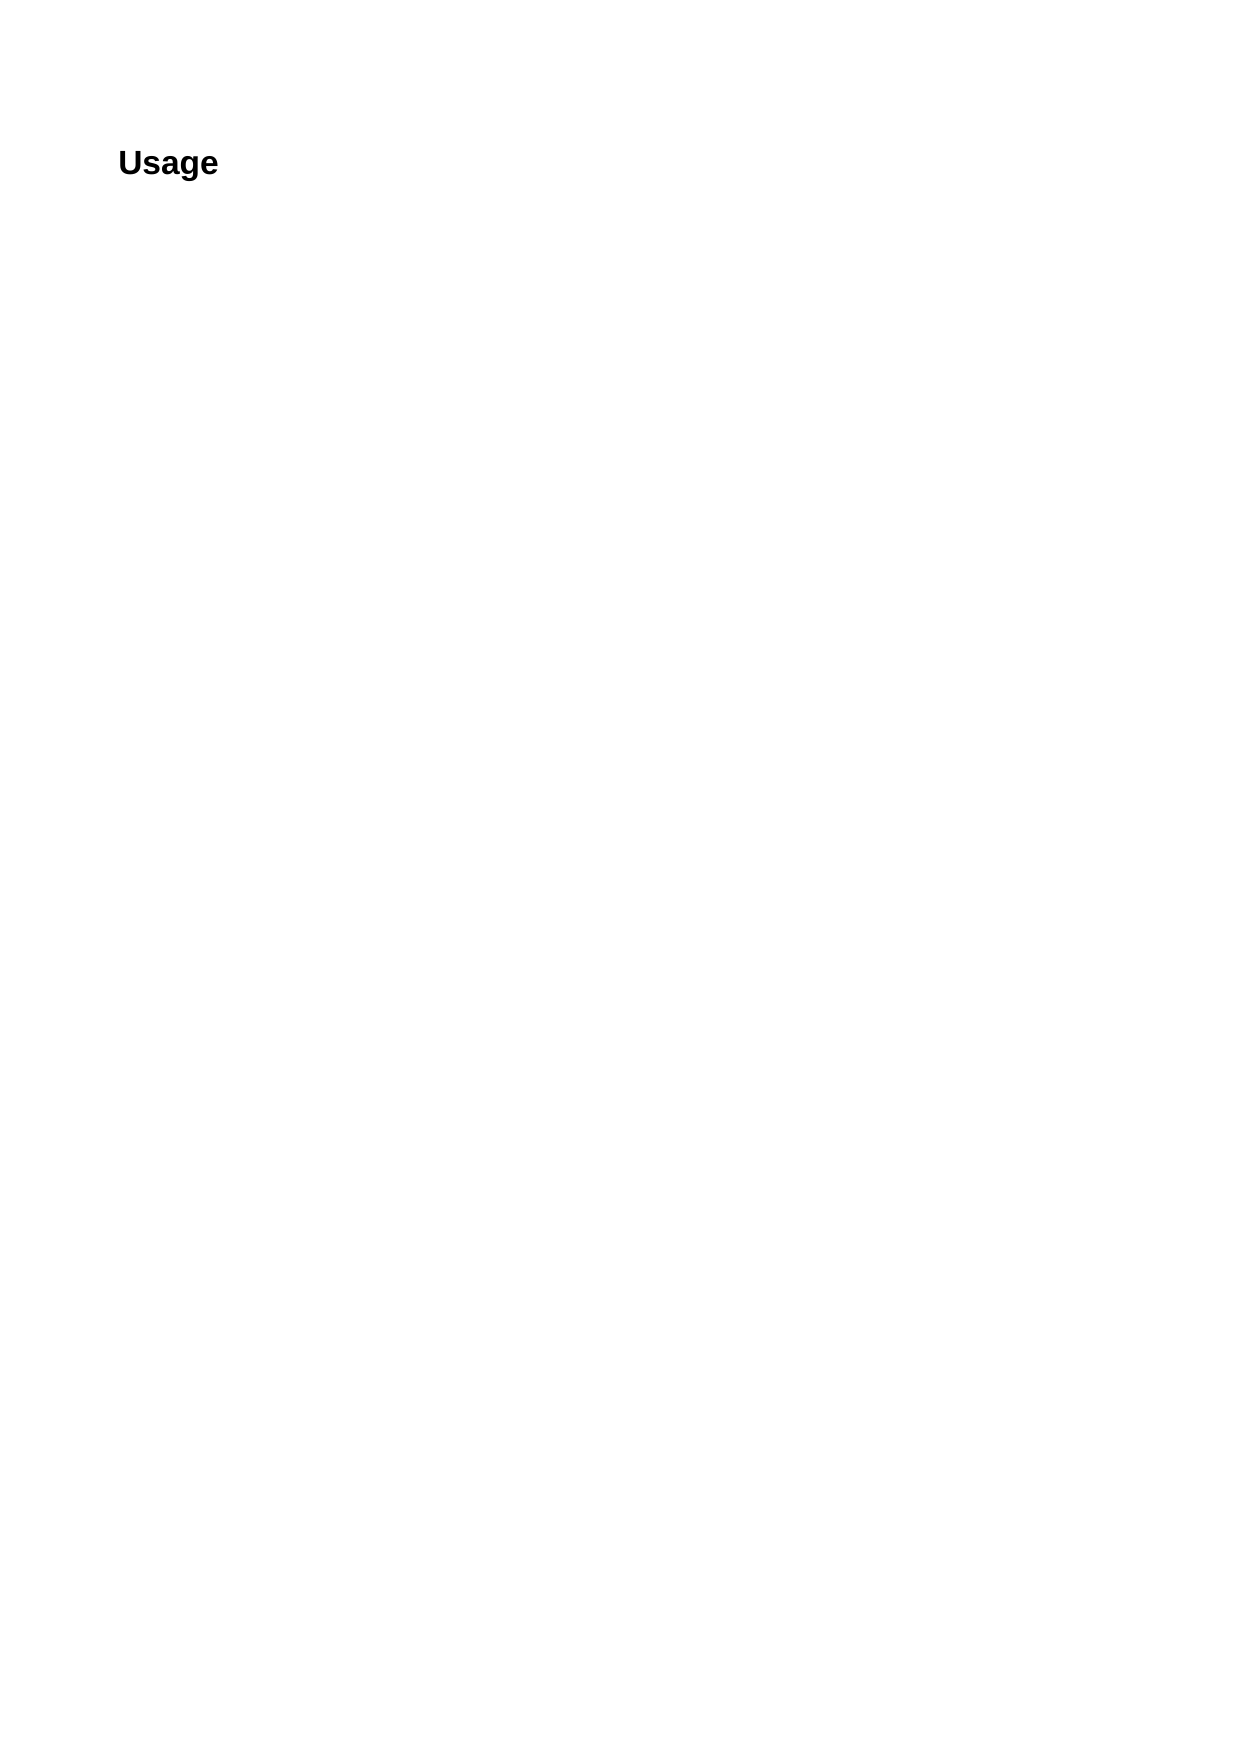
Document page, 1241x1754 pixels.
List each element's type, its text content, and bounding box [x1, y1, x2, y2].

subtitle Usage​ [118, 143, 1122, 182]
